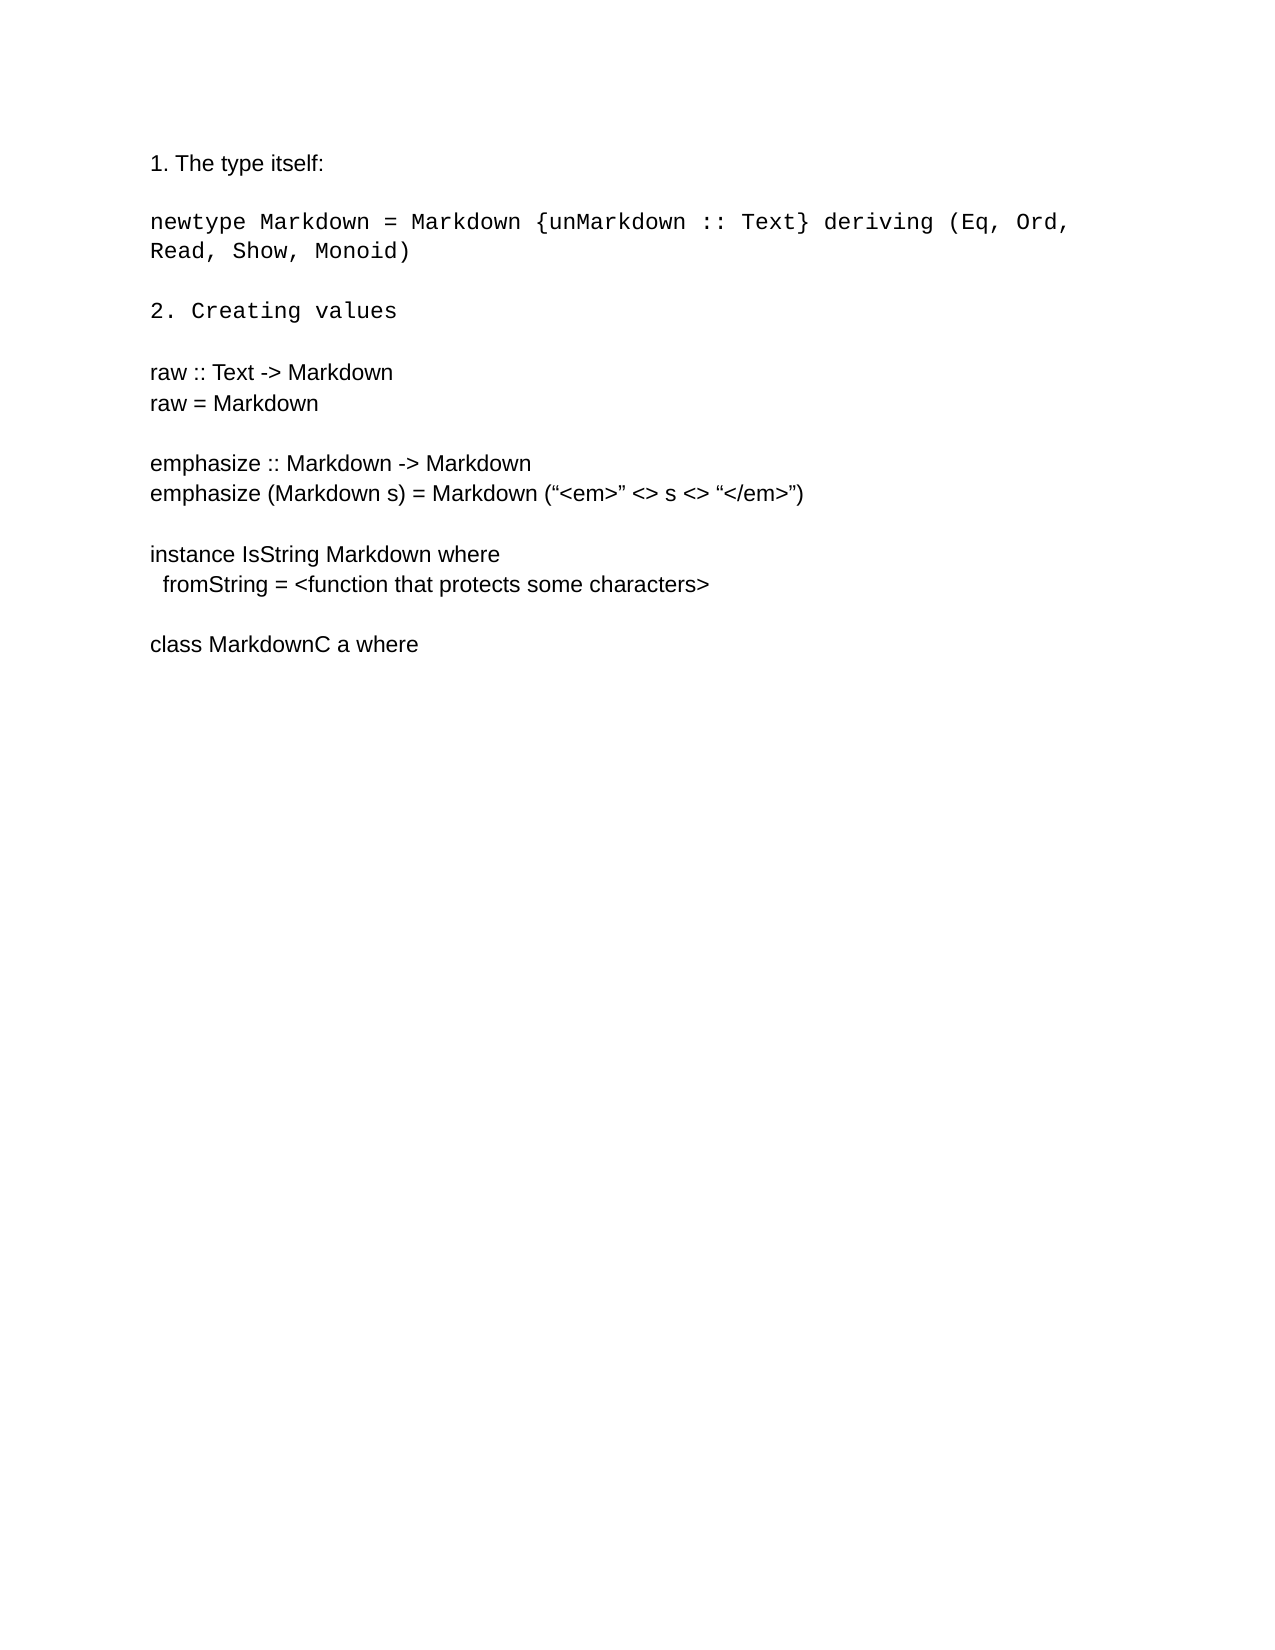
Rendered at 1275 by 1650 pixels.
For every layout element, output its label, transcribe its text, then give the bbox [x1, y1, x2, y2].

text emphasize (Markdown s) = Markdown (“<em>” <> s <> “</em>”) [150, 480, 1125, 507]
text newtype Markdown = Markdown {unMarkdown :: Text} deriving (Eq, Ord, Read, Show, Monoid) [150, 210, 1125, 266]
text 2. Creating values [150, 299, 1125, 325]
text instance IsString Markdown where [150, 541, 1125, 567]
text 1. The type itself: [150, 150, 1125, 176]
text raw :: Text -> Markdown [150, 359, 1125, 386]
text fromString = <function that protects some characters> [150, 571, 1125, 597]
text raw = Markdown [150, 389, 1125, 416]
text emphasize :: Markdown -> Markdown [150, 450, 1125, 476]
text class MarkdownC a where [150, 631, 1125, 658]
